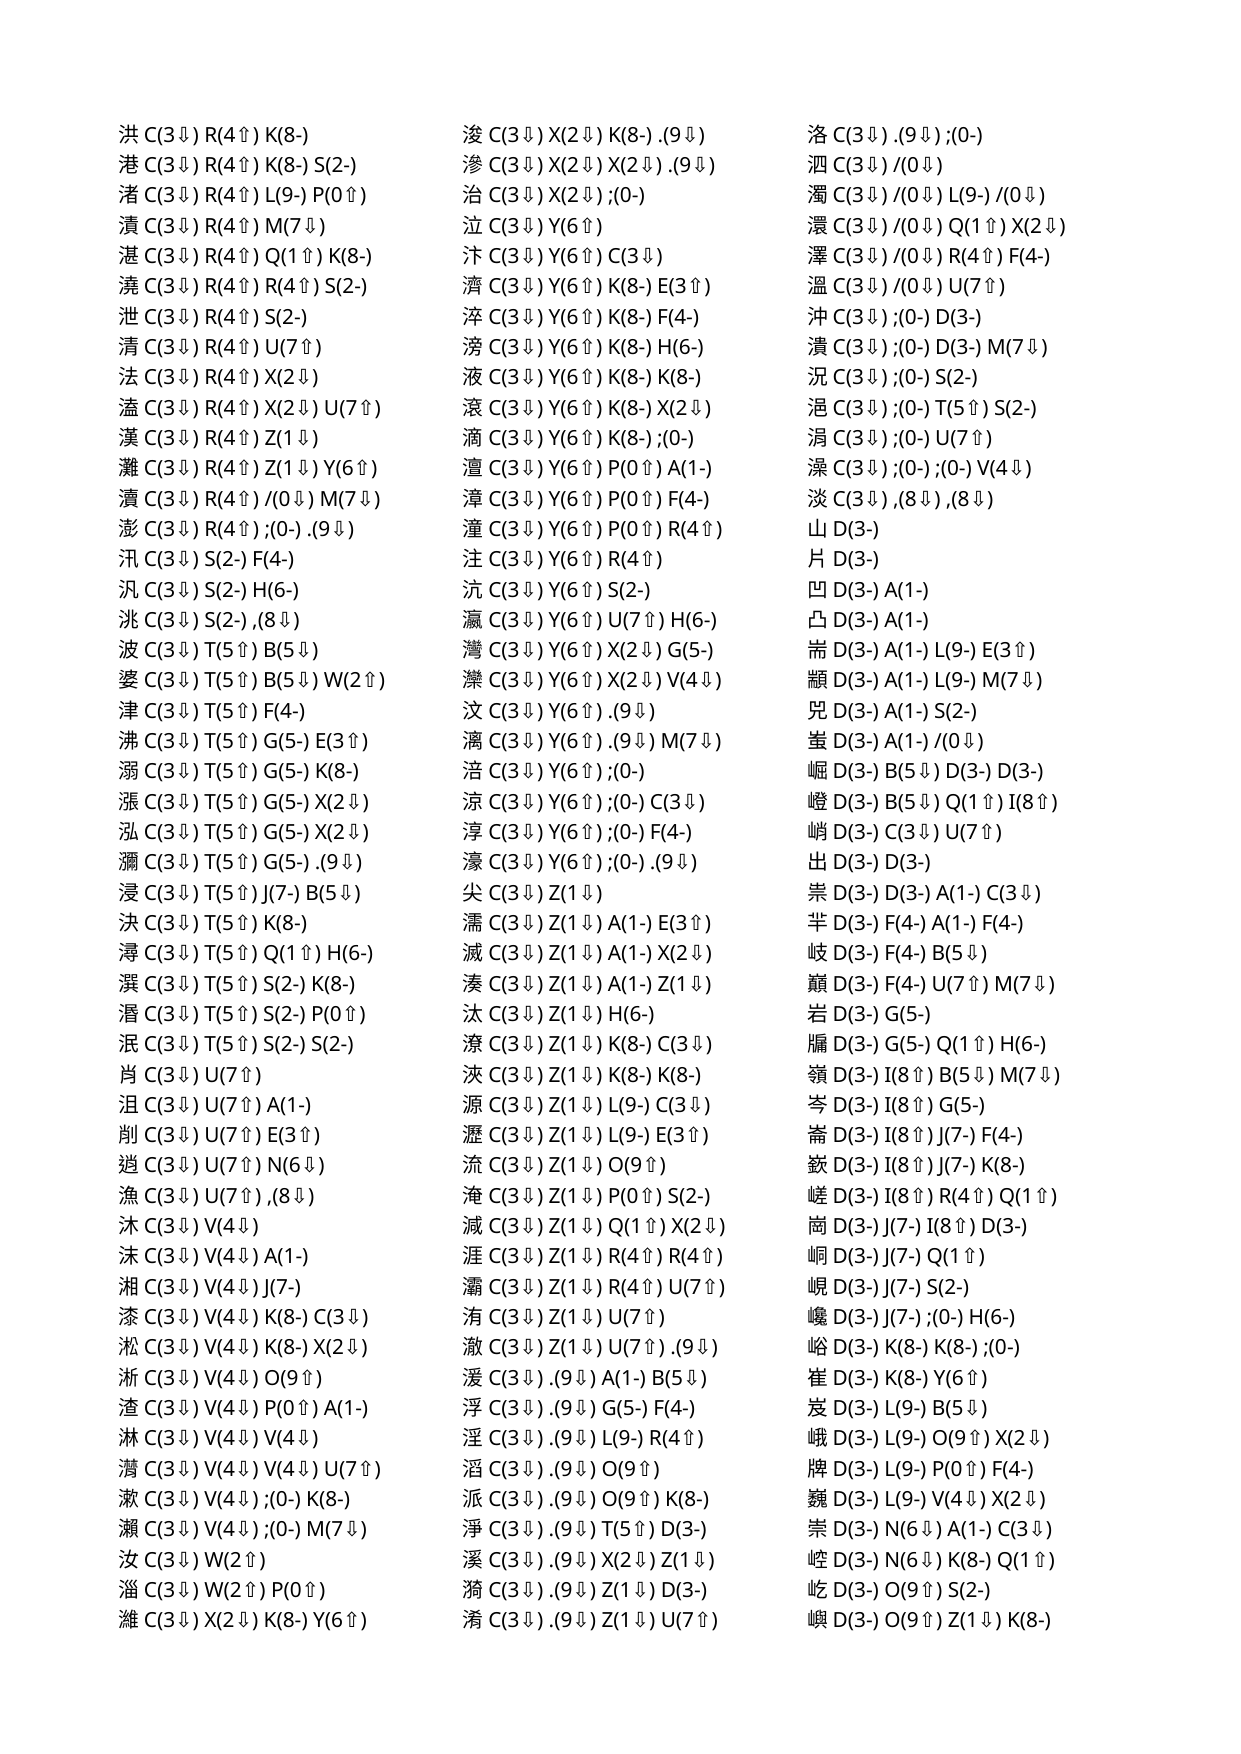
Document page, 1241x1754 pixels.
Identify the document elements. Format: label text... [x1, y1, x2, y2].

text 潼 C(3⇩) Y(6⇧) P(0⇧) R(4⇧) [462, 512, 777, 542]
text 澤 C(3⇩) /(0⇩) R(4⇧) F(4-) [807, 239, 1122, 270]
text 澈 C(3⇩) Z(1⇩) U(7⇧) .(9⇩) [462, 1331, 777, 1361]
text 滂 C(3⇩) Y(6⇧) K(8-) H(6-) [462, 330, 777, 361]
text 泓 C(3⇩) T(5⇧) G(5-) X(2⇩) [118, 815, 433, 846]
text 岐 D(3-) F(4-) B(5⇩) [807, 937, 1122, 967]
text 牌 D(3-) L(9-) P(0⇧) F(4-) [807, 1452, 1122, 1482]
text 汎 C(3⇩) S(2-) H(6-) [118, 573, 433, 603]
text 岩 D(3-) G(5-) [807, 997, 1122, 1027]
text 浚 C(3⇩) X(2⇩) K(8-) .(9⇩) [462, 118, 777, 148]
text 注 C(3⇩) Y(6⇧) R(4⇧) [462, 542, 777, 573]
text 瀛 C(3⇩) Y(6⇧) U(7⇧) H(6-) [462, 603, 777, 633]
text 淡 C(3⇩) ,(8⇩) ,(8⇩) [807, 482, 1122, 512]
text 溘 C(3⇩) R(4⇧) X(2⇩) U(7⇧) [118, 391, 433, 421]
text 液 C(3⇩) Y(6⇧) K(8-) K(8-) [462, 361, 777, 391]
text 溺 C(3⇩) T(5⇧) G(5-) K(8-) [118, 755, 433, 785]
text 沸 C(3⇩) T(5⇧) G(5-) E(3⇧) [118, 724, 433, 755]
text 潠 C(3⇩) T(5⇧) S(2-) K(8-) [118, 967, 433, 997]
text 沫 C(3⇩) V(4⇩) A(1-) [118, 1240, 433, 1270]
text 洧 C(3⇩) Z(1⇩) U(7⇧) [462, 1300, 777, 1331]
text 濰 C(3⇩) X(2⇩) K(8-) Y(6⇧) [118, 1603, 433, 1634]
text 崆 D(3-) N(6⇩) K(8-) Q(1⇧) [807, 1543, 1122, 1573]
text 湲 C(3⇩) .(9⇩) A(1-) B(5⇩) [462, 1361, 777, 1391]
text 瀨 C(3⇩) V(4⇩) ;(0-) M(7⇩) [118, 1512, 433, 1543]
text 洪 C(3⇩) R(4⇧) K(8-) [118, 118, 433, 148]
text 渣 C(3⇩) V(4⇩) P(0⇧) A(1-) [118, 1391, 433, 1422]
text 崔 D(3-) K(8-) Y(6⇧) [807, 1361, 1122, 1391]
text 淅 C(3⇩) V(4⇩) O(9⇧) [118, 1361, 433, 1391]
text 尖 C(3⇩) Z(1⇩) [462, 876, 777, 906]
text 淹 C(3⇩) Z(1⇩) P(0⇧) S(2-) [462, 1179, 777, 1209]
text 祟 D(3-) D(3-) A(1-) C(3⇩) [807, 876, 1122, 906]
text 瀆 C(3⇩) R(4⇧) /(0⇩) M(7⇩) [118, 482, 433, 512]
text 澡 C(3⇩) ;(0-) ;(0-) V(4⇩) [807, 452, 1122, 482]
text 淋 C(3⇩) V(4⇩) V(4⇩) [118, 1422, 433, 1452]
text 沖 C(3⇩) ;(0-) D(3-) [807, 300, 1122, 330]
text 瀰 C(3⇩) T(5⇧) G(5-) .(9⇩) [118, 846, 433, 876]
text 岑 D(3-) I(8⇧) G(5-) [807, 1088, 1122, 1118]
text 浥 C(3⇩) ;(0-) T(5⇧) S(2-) [807, 391, 1122, 421]
text 片 D(3-) [807, 542, 1122, 573]
text 漁 C(3⇩) U(7⇧) ,(8⇩) [118, 1179, 433, 1209]
text 濠 C(3⇩) Y(6⇧) ;(0-) .(9⇩) [462, 846, 777, 876]
text 涪 C(3⇩) Y(6⇧) ;(0-) [462, 755, 777, 785]
text 出 D(3-) D(3-) [807, 846, 1122, 876]
text 流 C(3⇩) Z(1⇩) O(9⇧) [462, 1149, 777, 1179]
text 漬 C(3⇩) R(4⇧) M(7⇩) [118, 209, 433, 239]
text 漪 C(3⇩) .(9⇩) Z(1⇩) D(3-) [462, 1573, 777, 1603]
text 凹 D(3-) A(1-) [807, 573, 1122, 603]
text 漱 C(3⇩) V(4⇩) ;(0-) K(8-) [118, 1482, 433, 1512]
text 浹 C(3⇩) Z(1⇩) K(8-) K(8-) [462, 1058, 777, 1088]
text 削 C(3⇩) U(7⇧) E(3⇧) [118, 1118, 433, 1149]
text 濟 C(3⇩) Y(6⇧) K(8-) E(3⇧) [462, 270, 777, 300]
text 渚 C(3⇩) R(4⇧) L(9-) P(0⇧) [118, 179, 433, 209]
text 淞 C(3⇩) V(4⇩) K(8-) X(2⇩) [118, 1331, 433, 1361]
text 滴 C(3⇩) Y(6⇧) K(8-) ;(0-) [462, 421, 777, 452]
text 汛 C(3⇩) S(2-) F(4-) [118, 542, 433, 573]
text 澎 C(3⇩) R(4⇧) ;(0-) .(9⇩) [118, 512, 433, 542]
text 峪 D(3-) K(8-) K(8-) ;(0-) [807, 1331, 1122, 1361]
text 況 C(3⇩) ;(0-) S(2-) [807, 361, 1122, 391]
text 治 C(3⇩) X(2⇩) ;(0-) [462, 179, 777, 209]
text 嶼 D(3-) O(9⇧) Z(1⇩) K(8-) [807, 1603, 1122, 1634]
text 巉 D(3-) J(7-) ;(0-) H(6-) [807, 1300, 1122, 1331]
text 牖 D(3-) G(5-) Q(1⇧) H(6-) [807, 1027, 1122, 1058]
text 濁 C(3⇩) /(0⇩) L(9-) /(0⇩) [807, 179, 1122, 209]
text 波 C(3⇩) T(5⇧) B(5⇩) [118, 633, 433, 664]
text 淬 C(3⇩) Y(6⇧) K(8-) F(4-) [462, 300, 777, 330]
text 耑 D(3-) A(1-) L(9-) E(3⇧) [807, 633, 1122, 664]
text 沮 C(3⇩) U(7⇧) A(1-) [118, 1088, 433, 1118]
text 涓 C(3⇩) ;(0-) U(7⇧) [807, 421, 1122, 452]
text 淄 C(3⇩) W(2⇧) P(0⇧) [118, 1573, 433, 1603]
text 淨 C(3⇩) .(9⇩) T(5⇧) D(3-) [462, 1512, 777, 1543]
text 峨 D(3-) L(9-) O(9⇧) X(2⇩) [807, 1422, 1122, 1452]
text 滔 C(3⇩) .(9⇩) O(9⇧) [462, 1452, 777, 1482]
text 滅 C(3⇩) Z(1⇩) A(1-) X(2⇩) [462, 937, 777, 967]
text 灘 C(3⇩) R(4⇧) Z(1⇩) Y(6⇧) [118, 452, 433, 482]
text 淳 C(3⇩) Y(6⇧) ;(0-) F(4-) [462, 815, 777, 846]
text 法 C(3⇩) R(4⇧) X(2⇩) [118, 361, 433, 391]
text 滾 C(3⇩) Y(6⇧) K(8-) X(2⇩) [462, 391, 777, 421]
text 漓 C(3⇩) Y(6⇧) .(9⇩) M(7⇩) [462, 724, 777, 755]
text 潸 C(3⇩) V(4⇩) V(4⇩) U(7⇧) [118, 1452, 433, 1482]
text 減 C(3⇩) Z(1⇩) Q(1⇧) X(2⇩) [462, 1209, 777, 1240]
text 源 C(3⇩) Z(1⇩) L(9-) C(3⇩) [462, 1088, 777, 1118]
text 溪 C(3⇩) .(9⇩) X(2⇩) Z(1⇩) [462, 1543, 777, 1573]
text 汴 C(3⇩) Y(6⇧) C(3⇩) [462, 239, 777, 270]
text 蚩 D(3-) A(1-) /(0⇩) [807, 724, 1122, 755]
text 嶔 D(3-) I(8⇧) J(7-) K(8-) [807, 1149, 1122, 1179]
text 肖 C(3⇩) U(7⇧) [118, 1058, 433, 1088]
text 湛 C(3⇩) R(4⇧) Q(1⇧) K(8-) [118, 239, 433, 270]
text 漳 C(3⇩) Y(6⇧) P(0⇧) F(4-) [462, 482, 777, 512]
text 灣 C(3⇩) Y(6⇧) X(2⇩) G(5-) [462, 633, 777, 664]
text 涼 C(3⇩) Y(6⇧) ;(0-) C(3⇩) [462, 785, 777, 815]
text 洛 C(3⇩) .(9⇩) ;(0-) [807, 118, 1122, 148]
text 沆 C(3⇩) Y(6⇧) S(2-) [462, 573, 777, 603]
text 山 D(3-) [807, 512, 1122, 542]
text 逍 C(3⇩) U(7⇧) N(6⇩) [118, 1149, 433, 1179]
text 潯 C(3⇩) T(5⇧) Q(1⇧) H(6-) [118, 937, 433, 967]
text 泣 C(3⇩) Y(6⇧) [462, 209, 777, 239]
text 峴 D(3-) J(7-) S(2-) [807, 1270, 1122, 1300]
text 港 C(3⇩) R(4⇧) K(8-) S(2-) [118, 148, 433, 179]
text 涯 C(3⇩) Z(1⇩) R(4⇧) R(4⇧) [462, 1240, 777, 1270]
text 嵯 D(3-) I(8⇧) R(4⇧) Q(1⇧) [807, 1179, 1122, 1209]
text 灞 C(3⇩) Z(1⇩) R(4⇧) U(7⇧) [462, 1270, 777, 1300]
text 汶 C(3⇩) Y(6⇧) .(9⇩) [462, 694, 777, 724]
text 潰 C(3⇩) ;(0-) D(3-) M(7⇩) [807, 330, 1122, 361]
text 淫 C(3⇩) .(9⇩) L(9-) R(4⇧) [462, 1422, 777, 1452]
text 溫 C(3⇩) /(0⇩) U(7⇧) [807, 270, 1122, 300]
text 濡 C(3⇩) Z(1⇩) A(1-) E(3⇧) [462, 906, 777, 937]
text 嶺 D(3-) I(8⇧) B(5⇩) M(7⇩) [807, 1058, 1122, 1088]
text 峭 D(3-) C(3⇩) U(7⇧) [807, 815, 1122, 846]
text 淆 C(3⇩) .(9⇩) Z(1⇩) U(7⇧) [462, 1603, 777, 1634]
text 巔 D(3-) F(4-) U(7⇧) M(7⇩) [807, 967, 1122, 997]
text 崇 D(3-) N(6⇩) A(1-) C(3⇩) [807, 1512, 1122, 1543]
text 澶 C(3⇩) Y(6⇧) P(0⇧) A(1-) [462, 452, 777, 482]
text 泄 C(3⇩) R(4⇧) S(2-) [118, 300, 433, 330]
text 浮 C(3⇩) .(9⇩) G(5-) F(4-) [462, 1391, 777, 1422]
text 湘 C(3⇩) V(4⇩) J(7-) [118, 1270, 433, 1300]
text 崙 D(3-) I(8⇧) J(7-) F(4-) [807, 1118, 1122, 1149]
text 洮 C(3⇩) S(2-) ,(8⇩) [118, 603, 433, 633]
text 湣 C(3⇩) T(5⇧) S(2-) P(0⇧) [118, 997, 433, 1027]
text 羋 D(3-) F(4-) A(1-) F(4-) [807, 906, 1122, 937]
text 汝 C(3⇩) W(2⇧) [118, 1543, 433, 1573]
text 澴 C(3⇩) /(0⇩) Q(1⇧) X(2⇩) [807, 209, 1122, 239]
text 崗 D(3-) J(7-) I(8⇧) D(3-) [807, 1209, 1122, 1240]
text 漆 C(3⇩) V(4⇩) K(8-) C(3⇩) [118, 1300, 433, 1331]
text 津 C(3⇩) T(5⇧) F(4-) [118, 694, 433, 724]
text 汰 C(3⇩) Z(1⇩) H(6-) [462, 997, 777, 1027]
text 浸 C(3⇩) T(5⇧) J(7-) B(5⇩) [118, 876, 433, 906]
text 嶝 D(3-) B(5⇩) Q(1⇧) I(8⇧) [807, 785, 1122, 815]
text 泯 C(3⇩) T(5⇧) S(2-) S(2-) [118, 1027, 433, 1058]
text 灤 C(3⇩) Y(6⇧) X(2⇩) V(4⇩) [462, 664, 777, 694]
text 屹 D(3-) O(9⇧) S(2-) [807, 1573, 1122, 1603]
text 派 C(3⇩) .(9⇩) O(9⇧) K(8-) [462, 1482, 777, 1512]
text 崛 D(3-) B(5⇩) D(3-) D(3-) [807, 755, 1122, 785]
text 兕 D(3-) A(1-) S(2-) [807, 694, 1122, 724]
text 婆 C(3⇩) T(5⇧) B(5⇩) W(2⇧) [118, 664, 433, 694]
text 巍 D(3-) L(9-) V(4⇩) X(2⇩) [807, 1482, 1122, 1512]
text 瀝 C(3⇩) Z(1⇩) L(9-) E(3⇧) [462, 1118, 777, 1149]
text 澆 C(3⇩) R(4⇧) R(4⇧) S(2-) [118, 270, 433, 300]
text 峒 D(3-) J(7-) Q(1⇧) [807, 1240, 1122, 1270]
text 凸 D(3-) A(1-) [807, 603, 1122, 633]
text 滲 C(3⇩) X(2⇩) X(2⇩) .(9⇩) [462, 148, 777, 179]
text 潦 C(3⇩) Z(1⇩) K(8-) C(3⇩) [462, 1027, 777, 1058]
text 泗 C(3⇩) /(0⇩) [807, 148, 1122, 179]
text 漲 C(3⇩) T(5⇧) G(5-) X(2⇩) [118, 785, 433, 815]
text 決 C(3⇩) T(5⇧) K(8-) [118, 906, 433, 937]
text 漢 C(3⇩) R(4⇧) Z(1⇩) [118, 421, 433, 452]
text 清 C(3⇩) R(4⇧) U(7⇧) [118, 330, 433, 361]
text 岌 D(3-) L(9-) B(5⇩) [807, 1391, 1122, 1422]
text 湊 C(3⇩) Z(1⇩) A(1-) Z(1⇩) [462, 967, 777, 997]
text 沐 C(3⇩) V(4⇩) [118, 1209, 433, 1240]
text 顓 D(3-) A(1-) L(9-) M(7⇩) [807, 664, 1122, 694]
